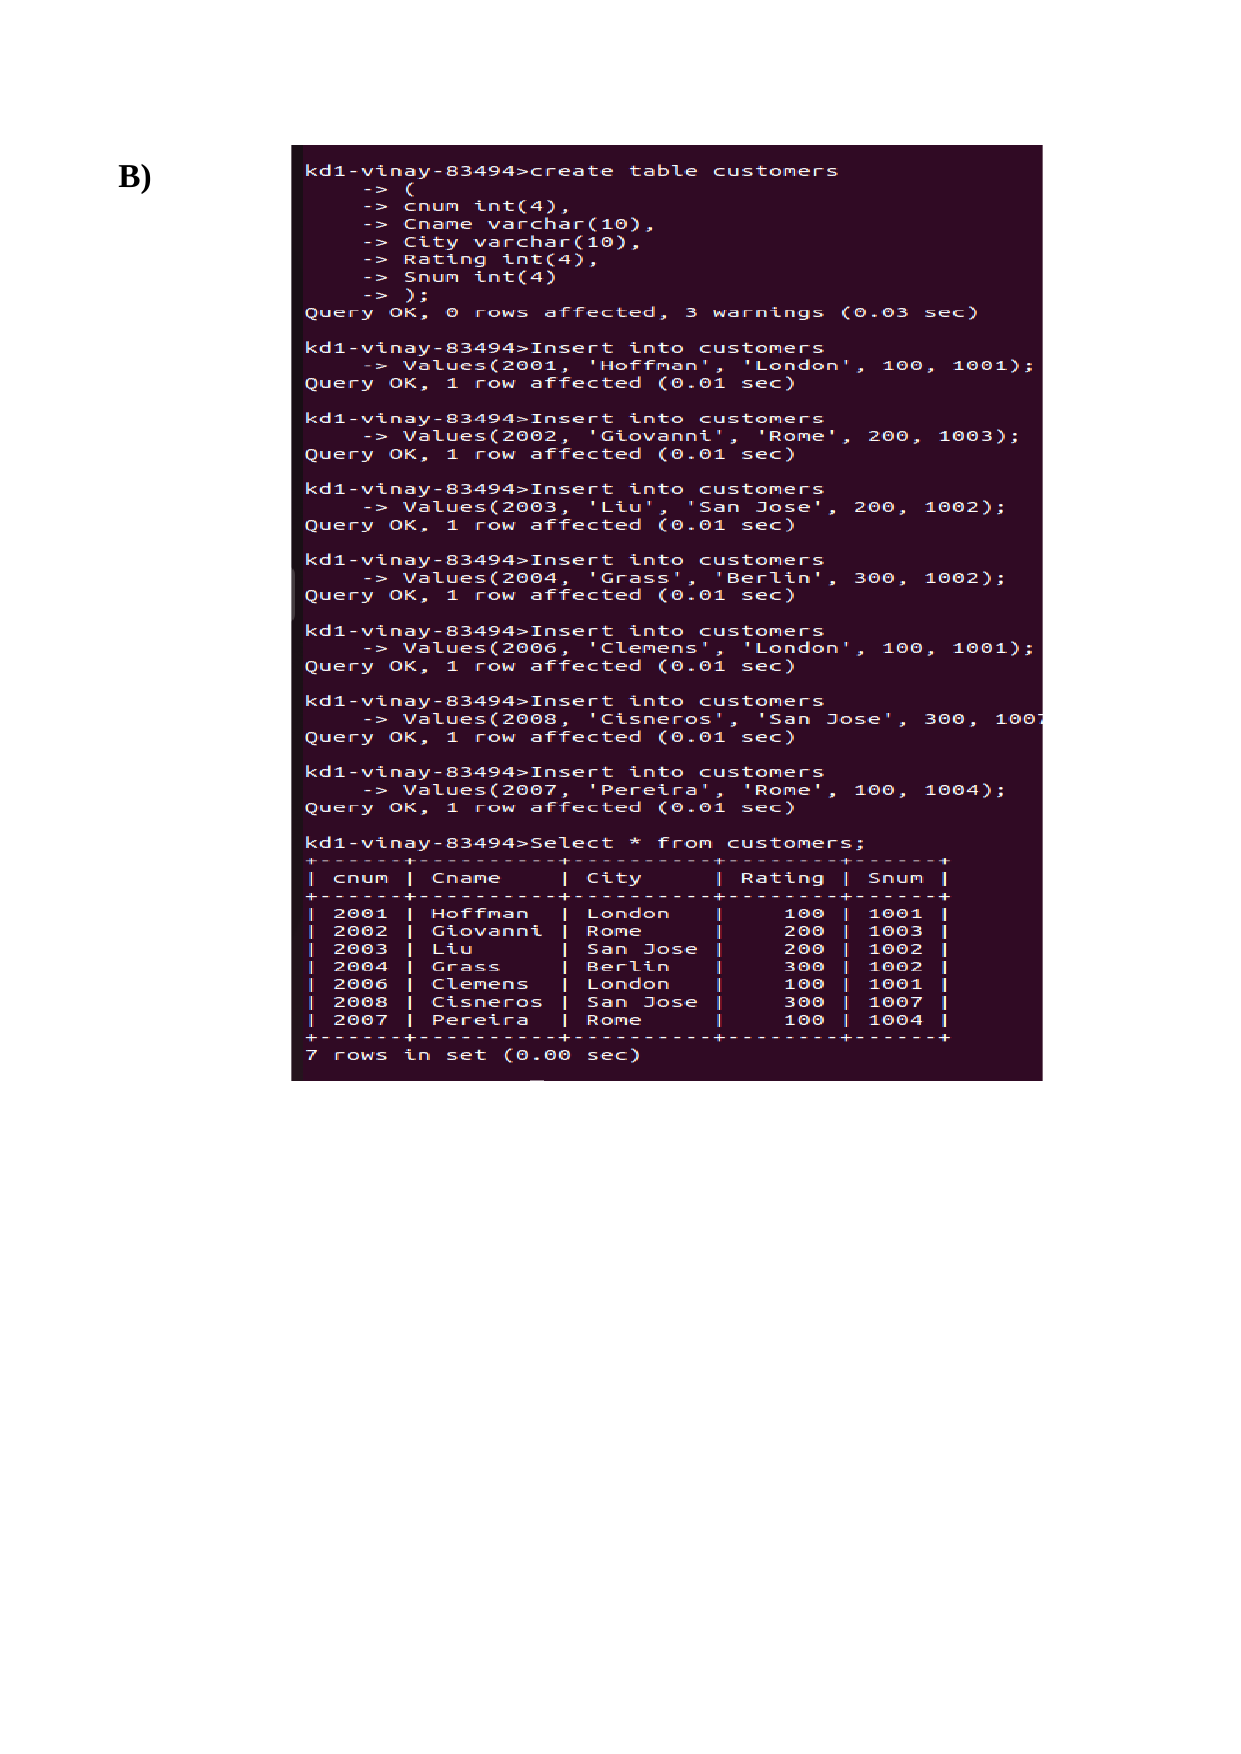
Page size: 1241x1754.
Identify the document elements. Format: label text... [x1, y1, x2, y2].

text B) [118, 156, 291, 195]
text [1043, 156, 1122, 195]
picture [291, 145, 1043, 1081]
